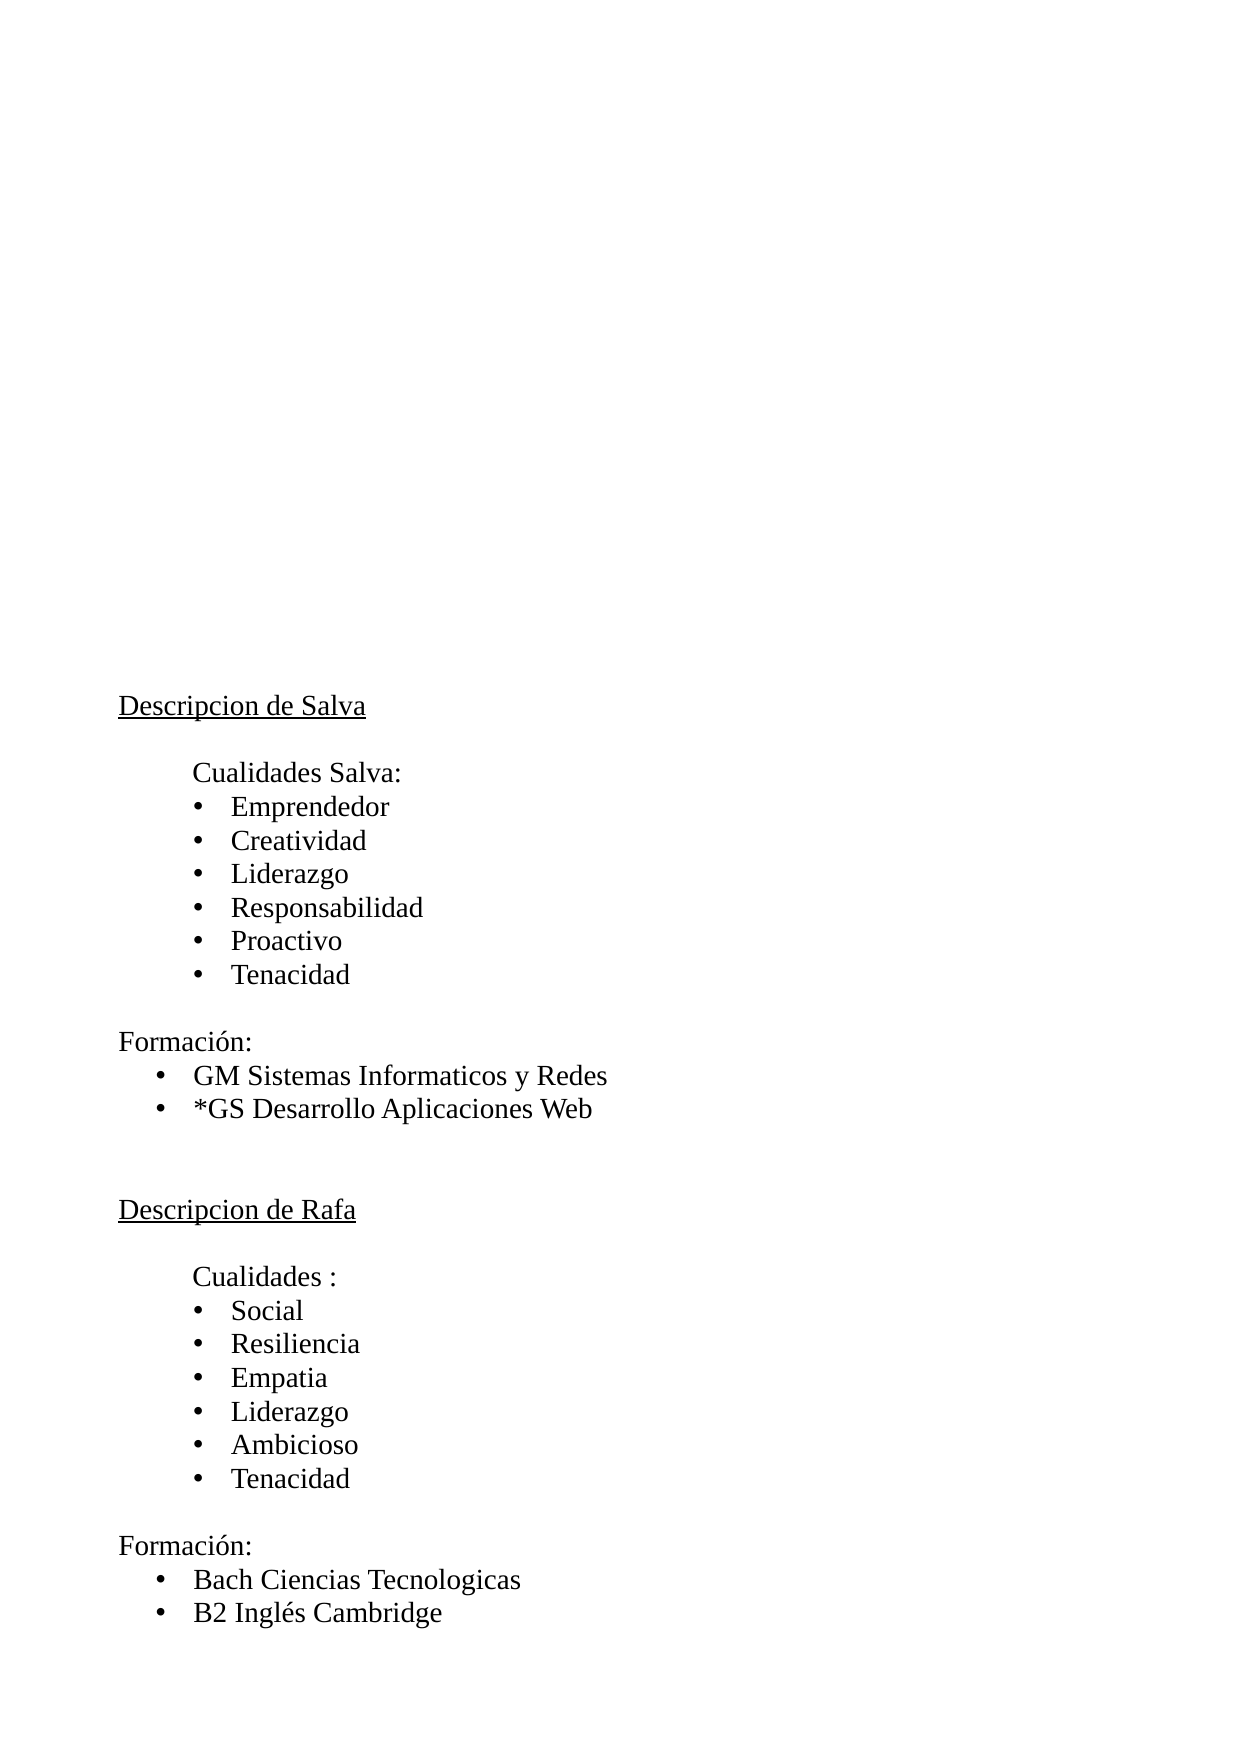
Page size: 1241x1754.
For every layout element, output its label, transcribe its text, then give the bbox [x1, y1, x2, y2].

list Ambicioso [193, 1427, 1122, 1461]
list Liderazgo [193, 856, 1122, 890]
list Responsabilidad [193, 890, 1122, 923]
list GM Sistemas Informaticos y Redes [156, 1058, 1122, 1092]
list B2 Inglés Cambridge [156, 1596, 1122, 1629]
list Liderazgo [193, 1394, 1122, 1427]
list Emprendedor [193, 789, 1122, 823]
list Empatia [193, 1360, 1122, 1394]
list Tenacidad [193, 1461, 1122, 1495]
text Formación: [118, 1024, 1122, 1058]
list Proactivo [193, 923, 1122, 957]
text Descripcion de Rafa [118, 1192, 1122, 1226]
text Cualidades Salva: [118, 755, 1122, 789]
list *GS Desarrollo Aplicaciones Web [156, 1092, 1122, 1125]
text Cualidades : [118, 1259, 1122, 1293]
list Tenacidad [193, 957, 1122, 991]
text Descripcion de Salva [118, 688, 1122, 722]
text Formación: [118, 1528, 1122, 1562]
list Creatividad [193, 823, 1122, 856]
list Resiliencia [193, 1327, 1122, 1360]
list Bach Ciencias Tecnologicas [156, 1562, 1122, 1596]
list Social [193, 1293, 1122, 1327]
